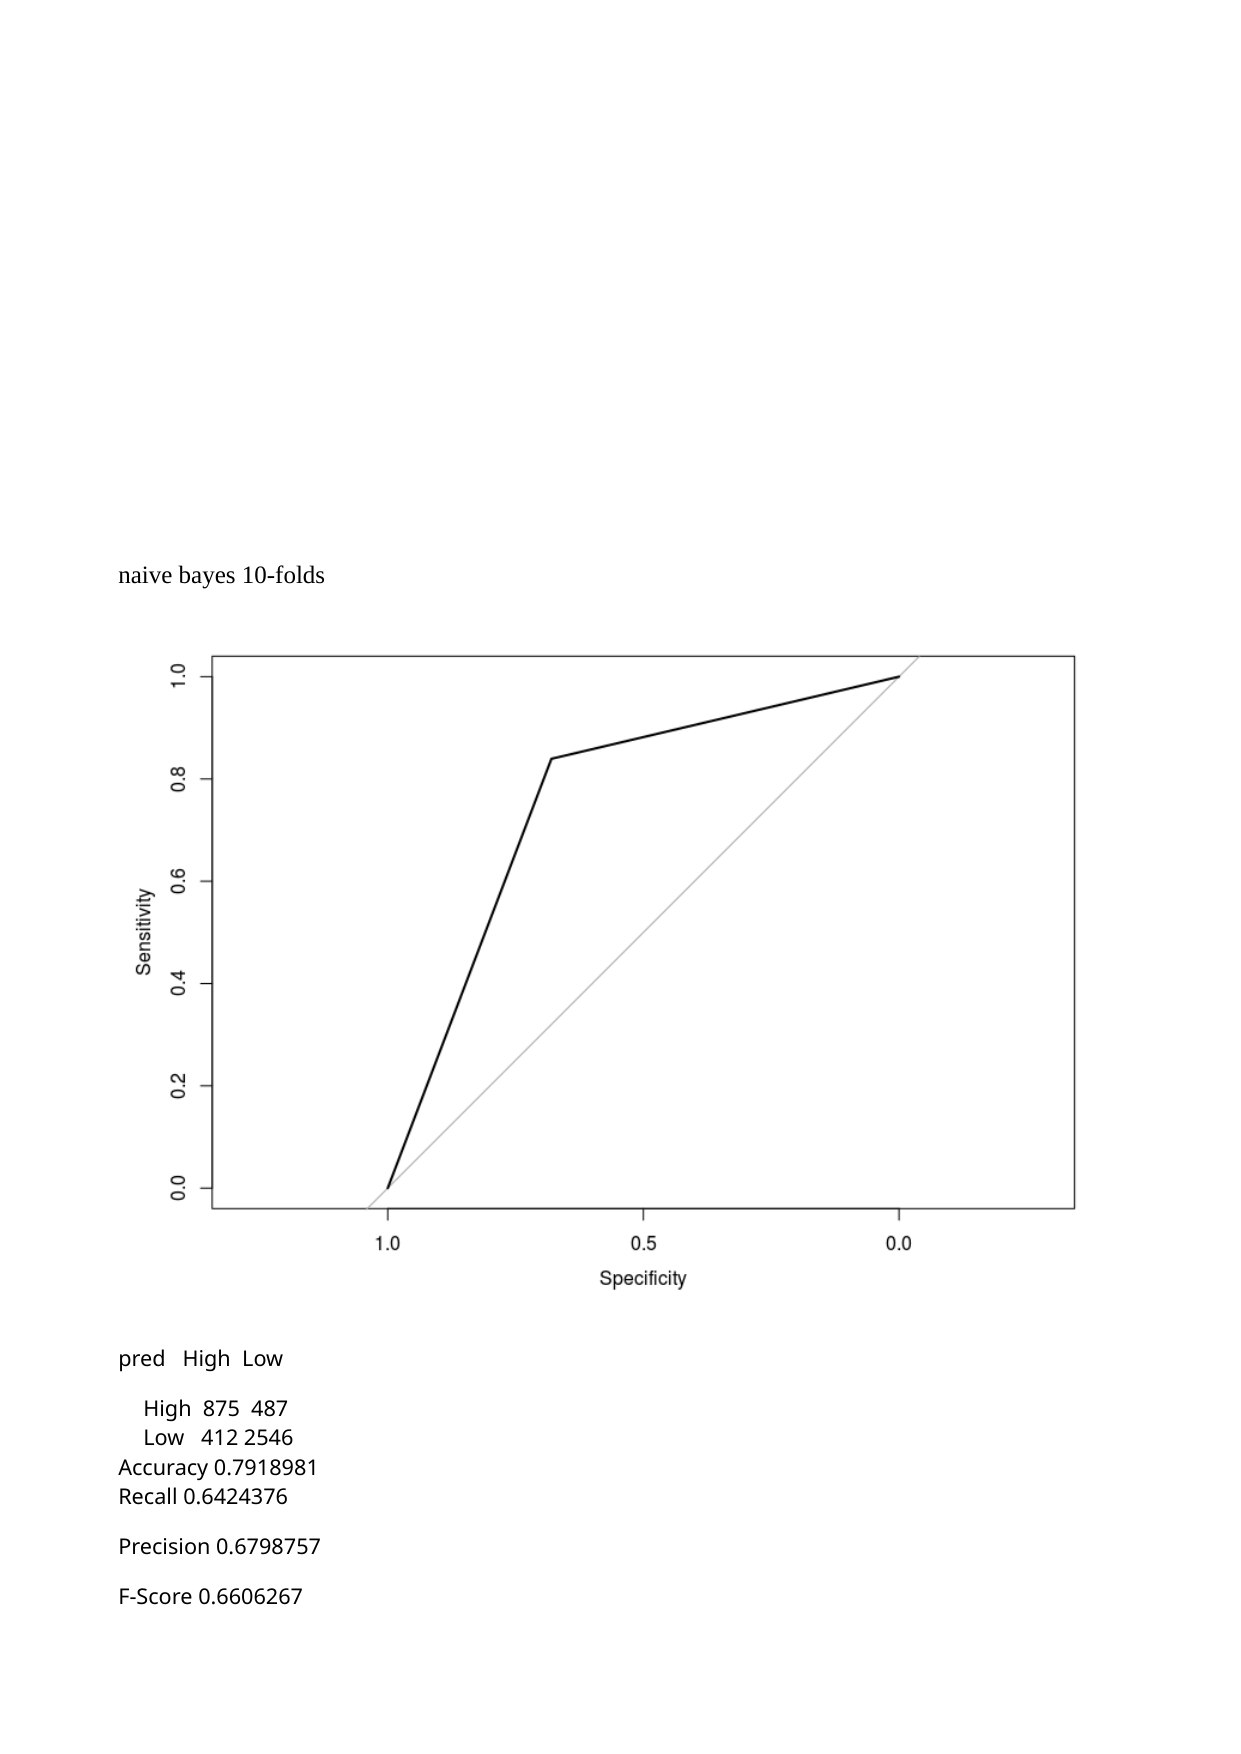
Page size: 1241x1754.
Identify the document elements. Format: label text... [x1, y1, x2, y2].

text Accuracy 0.7918981 [118, 1452, 1122, 1481]
text Precision 0.6798757 [118, 1531, 1122, 1561]
text Low 412 2546 [118, 1422, 1122, 1452]
text Recall 0.6424376 [118, 1481, 1122, 1511]
text naive bayes 10-folds [118, 560, 1122, 588]
text pred High Low [118, 1303, 1122, 1372]
picture [118, 608, 1123, 1303]
text F-Score 0.6606267 [118, 1581, 1122, 1611]
text High 875 487 [118, 1393, 1122, 1422]
